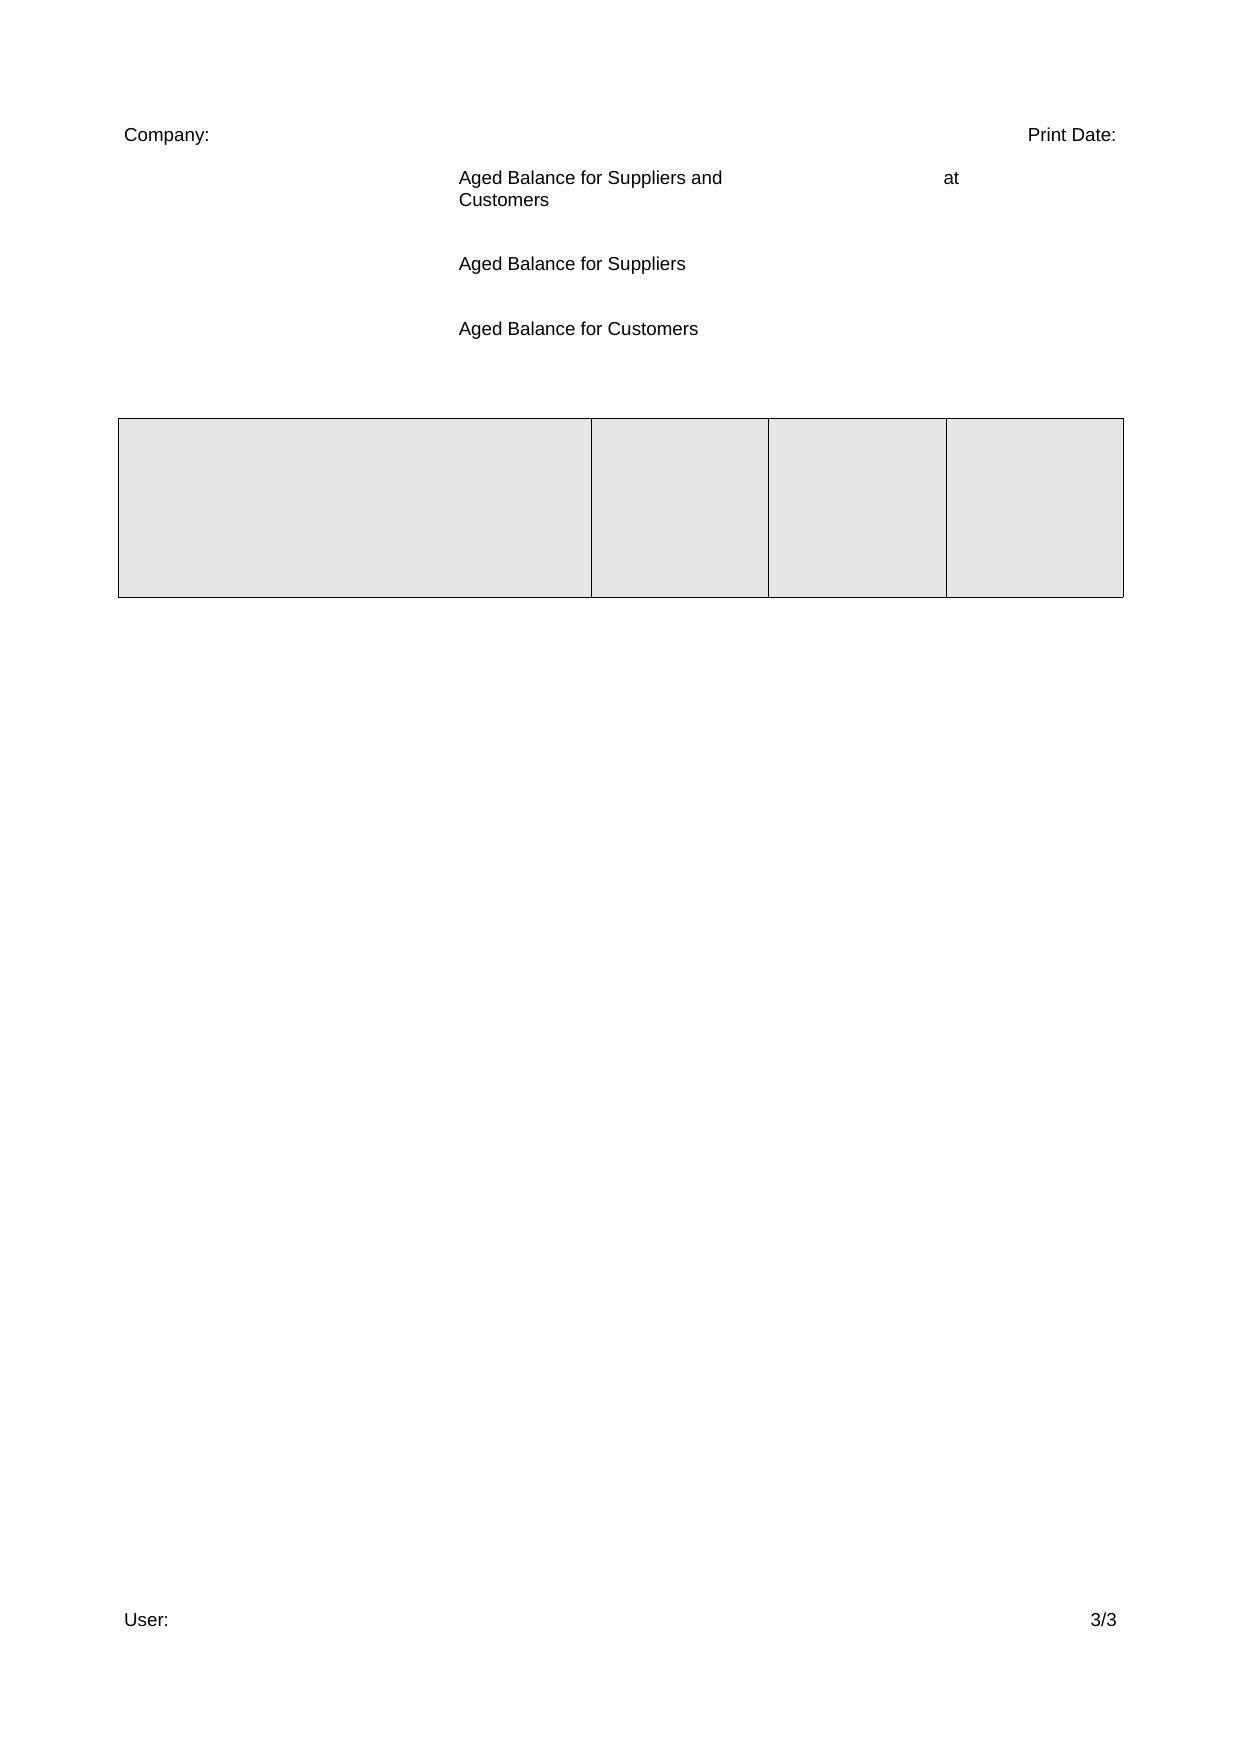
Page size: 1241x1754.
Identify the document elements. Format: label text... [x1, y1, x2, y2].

table_cell <formatLang(total1, user.language, currency=company.currency)> [769, 419, 946, 597]
table_cell <formatLang(total0, user.language, currency=company.currency)> [592, 419, 768, 597]
table_cell [119, 419, 591, 597]
table_cell <formatLang(total2, user.language, currency=company.currency)> [947, 419, 1123, 597]
